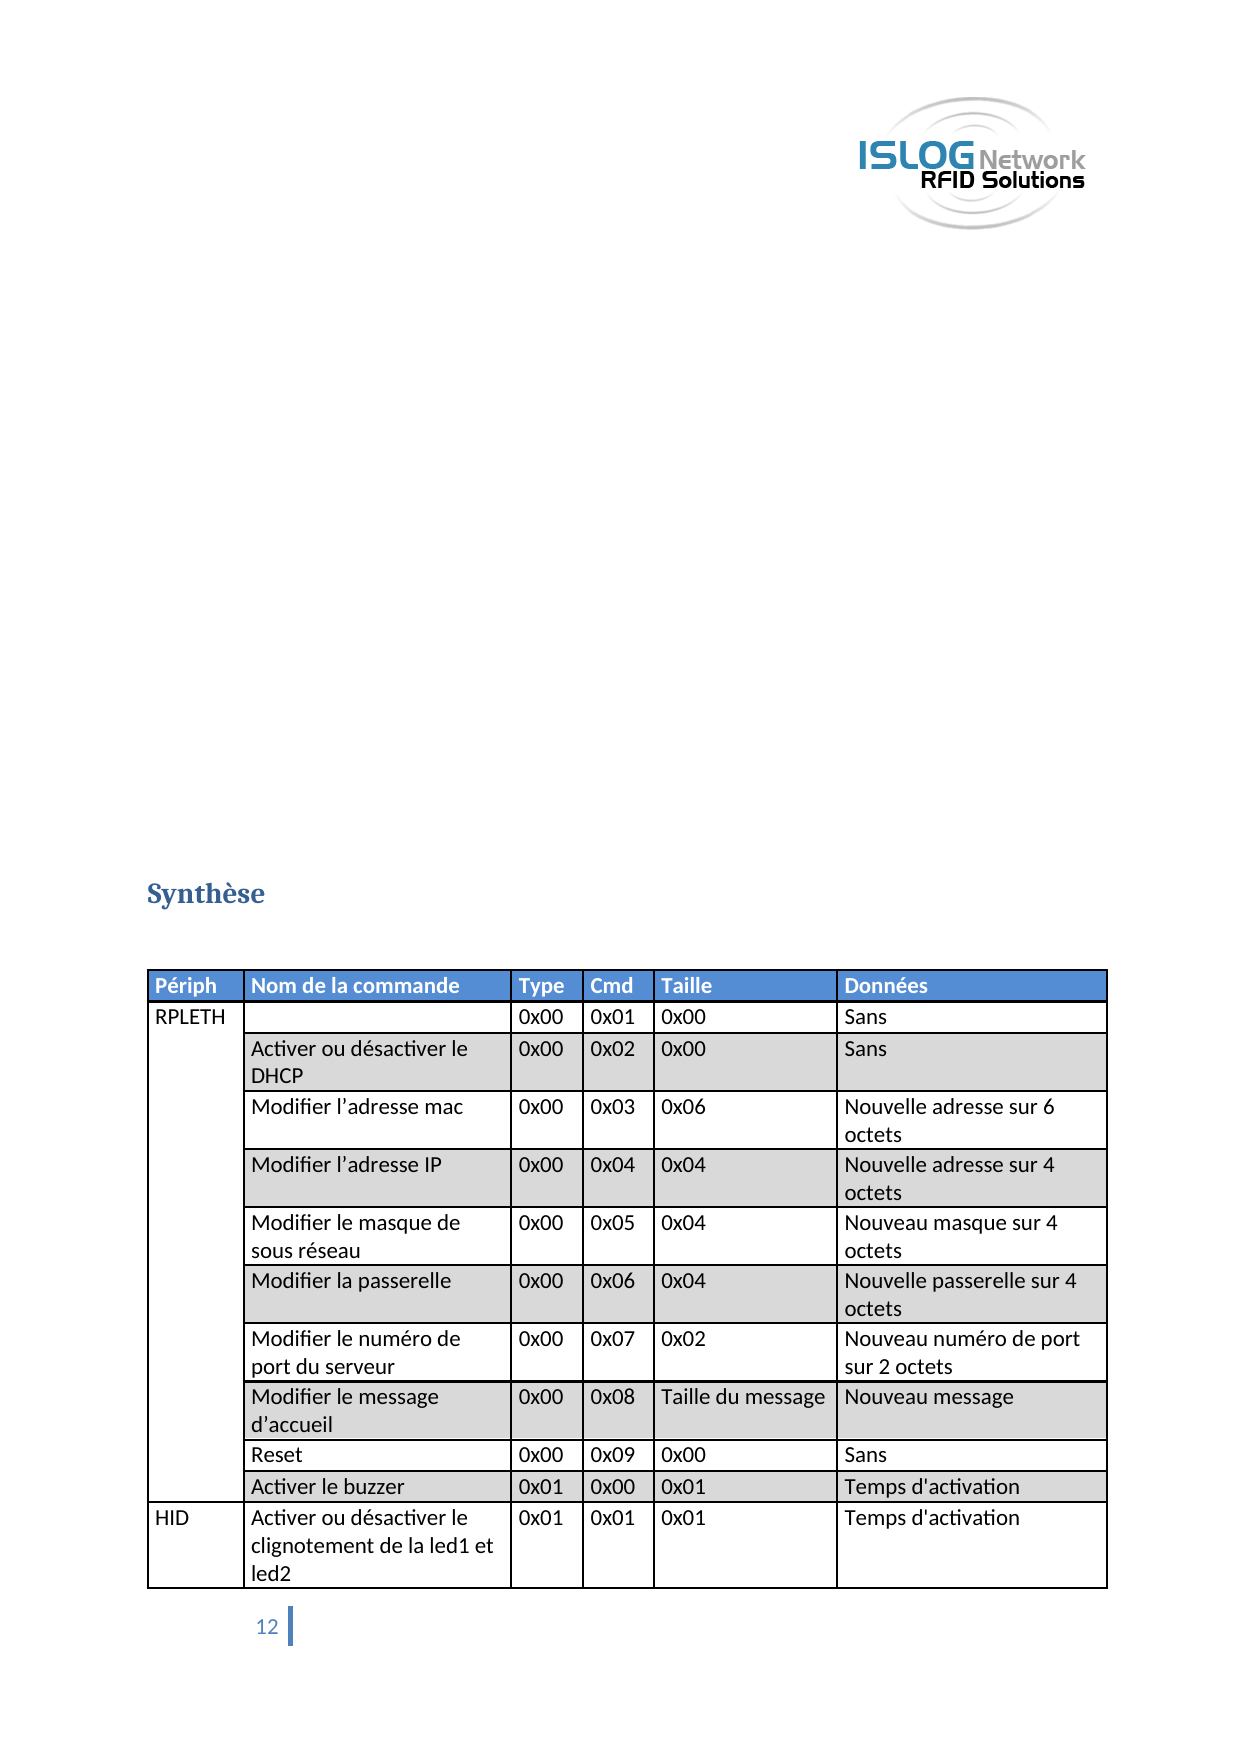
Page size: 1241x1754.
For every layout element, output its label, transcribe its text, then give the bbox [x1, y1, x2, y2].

table_header Nom de la commande [245, 971, 510, 1000]
table_cell 0x00 [512, 1150, 582, 1206]
subtitle Synthèse [148, 877, 1093, 911]
table_cell 0x02 [655, 1324, 836, 1380]
table_header Cmd [584, 971, 653, 1000]
table_cell 0x00 [512, 1034, 582, 1090]
table_cell Modifier l’adresse IP [245, 1150, 510, 1206]
table_cell Activer ou désactiver le DHCP [245, 1034, 510, 1090]
table_cell 0x01 [584, 1503, 653, 1587]
table_cell HID [149, 1503, 243, 1587]
table_cell Nouveau numéro de port sur 2 octets [838, 1324, 1106, 1380]
table_cell 0x00 [512, 1266, 582, 1322]
table_cell 0x01 [655, 1503, 836, 1587]
table_cell 0x01 [512, 1472, 582, 1501]
table_cell Connaitre l’état du DHCP [245, 1003, 510, 1032]
table_cell 0x02 [584, 1034, 653, 1090]
table_cell 0x00 [655, 1441, 836, 1470]
table_header Périph [149, 971, 243, 1000]
table_cell 0x00 [512, 1441, 582, 1470]
table_cell Nouvelle adresse sur 4 octets [838, 1150, 1106, 1206]
table_cell Nouveau message [838, 1383, 1106, 1438]
table_cell Temps d'activation [838, 1472, 1106, 1501]
table_header Données [838, 971, 1106, 1000]
table_cell 0x01 [655, 1472, 836, 1501]
table_cell 0x04 [655, 1150, 836, 1206]
table_cell 0x07 [584, 1324, 653, 1380]
table_cell Sans [838, 1441, 1106, 1470]
table_cell Reset [245, 1441, 510, 1470]
table_header Taille [655, 971, 836, 1000]
table_cell 0x09 [584, 1441, 653, 1470]
table_cell 0x00 [512, 1324, 582, 1380]
table_cell 0x00 [512, 1208, 582, 1264]
table_cell Activer le buzzer [245, 1472, 510, 1501]
table_cell Modifier la passerelle [245, 1266, 510, 1322]
table_cell 0x00 [512, 1003, 582, 1032]
table_cell 0x00 [512, 1383, 582, 1438]
table_cell 0x01 [584, 1003, 653, 1032]
table_cell 0x00 [512, 1092, 582, 1148]
table_cell 0x04 [655, 1208, 836, 1264]
table_cell Clignotement de la led1 [245, 1503, 510, 1587]
table_cell Sans [838, 1003, 1106, 1032]
table_cell 0x04 [584, 1150, 653, 1206]
table_cell 0x04 [655, 1266, 836, 1322]
table_cell Nouvelle passerelle sur 4 octets [838, 1266, 1106, 1322]
table_cell 0x08 [584, 1383, 653, 1438]
table_cell 0x00 [655, 1003, 836, 1032]
table_cell Modifier le numéro de port du serveur [245, 1324, 510, 1380]
table_cell Nouveau masque sur 4 octets [838, 1208, 1106, 1264]
table_cell 0x05 [584, 1208, 653, 1264]
table_cell 0x06 [655, 1092, 836, 1148]
table_cell Nouvelle adresse sur 6 octets [838, 1092, 1106, 1148]
table_cell RPLETH [149, 1003, 243, 1501]
table_cell Modifier le masque de sous réseau [245, 1208, 510, 1264]
table_cell 0x00 [655, 1034, 836, 1090]
table_cell Temps d'activation [838, 1503, 1106, 1587]
table_cell 0x01 [512, 1503, 582, 1587]
table_cell Modifier l’adresse mac [245, 1092, 510, 1148]
table_cell 0x03 [584, 1092, 653, 1148]
table_cell 0x06 [584, 1266, 653, 1322]
table_cell Sans [838, 1034, 1106, 1090]
table_cell 0x00 [584, 1472, 653, 1501]
table_header Type [512, 971, 582, 1000]
table_cell Taille du message [655, 1383, 836, 1438]
table_cell Modifier le message d’accueil [245, 1383, 510, 1438]
